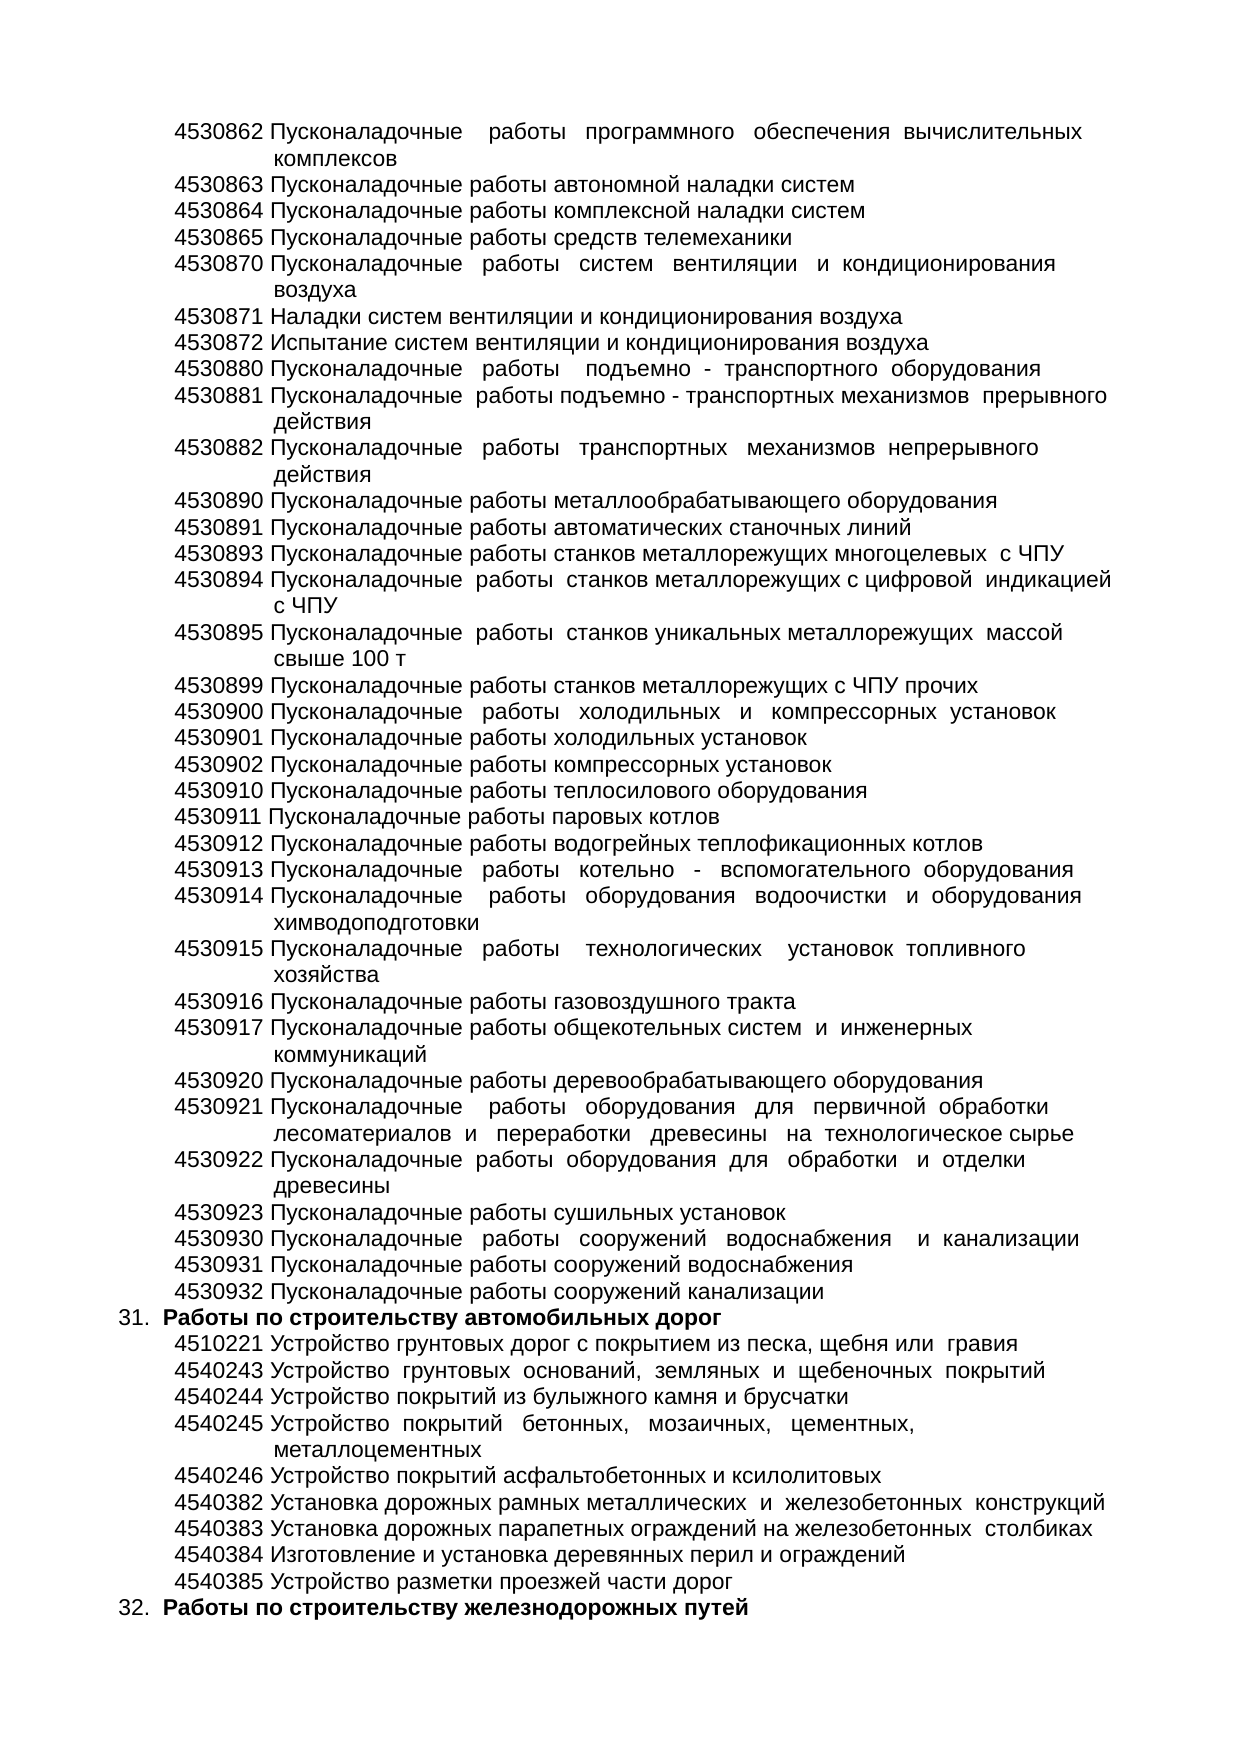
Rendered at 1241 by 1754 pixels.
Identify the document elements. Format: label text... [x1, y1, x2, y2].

text 4530890 Пусконаладочные работы металлообрабатывающего оборудования [174, 487, 1122, 513]
text 4540385 Устройство разметки проезжей части дорог [174, 1568, 1122, 1594]
text 4530917 Пусконаладочные работы общекотельных систем и инженерных коммуникаций [174, 1014, 1122, 1067]
text 4530923 Пусконаладочные работы сушильных установок [174, 1199, 1122, 1225]
text 4530865 Пусконаладочные работы средств телемеханики [174, 223, 1122, 250]
text 4530893 Пусконаладочные работы станков металлорежущих многоцелевых с ЧПУ [174, 540, 1122, 566]
text 32. Работы по строительству железнодорожных путей [118, 1594, 1122, 1620]
text 4530899 Пусконаладочные работы станков металлорежущих с ЧПУ прочих [174, 672, 1122, 698]
text 4530913 Пусконаладочные работы котельно - вспомогательного оборудования [174, 856, 1122, 882]
text 4530914 Пусконаладочные работы оборудования водоочистки и оборудования химводоподготовки [174, 882, 1122, 935]
text 4530882 Пусконаладочные работы транспортных механизмов непрерывного действия [174, 434, 1122, 487]
text 4530900 Пусконаладочные работы холодильных и компрессорных установок [174, 698, 1122, 724]
text 4530871 Наладки систем вентиляции и кондиционирования воздуха [174, 303, 1122, 329]
text 4540382 Установка дорожных рамных металлических и железобетонных конструкций [174, 1488, 1122, 1515]
text 4540384 Изготовление и установка деревянных перил и ограждений [174, 1541, 1122, 1568]
text 4540383 Установка дорожных парапетных ограждений на железобетонных столбиках [174, 1515, 1122, 1541]
text 4530911 Пусконаладочные работы паровых котлов [174, 803, 1122, 830]
text 4530932 Пусконаладочные работы сооружений канализации [174, 1278, 1122, 1304]
text 4530864 Пусконаладочные работы комплексной наладки систем [174, 197, 1122, 223]
text 4530922 Пусконаладочные работы оборудования для обработки и отделки древесины [174, 1146, 1122, 1199]
text 4530881 Пусконаладочные работы подъемно - транспортных механизмов прерывного действия [174, 382, 1122, 434]
text 4540244 Устройство покрытий из булыжного камня и брусчатки [174, 1383, 1122, 1409]
text 4530931 Пусконаладочные работы сооружений водоснабжения [174, 1251, 1122, 1278]
text 4530880 Пусконаладочные работы подъемно - транспортного оборудования [174, 355, 1122, 382]
text 31. Работы по строительству автомобильных дорог [118, 1304, 1122, 1330]
text 4540243 Устройство грунтовых оснований, земляных и щебеночных покрытий [174, 1357, 1122, 1383]
text 4530862 Пусконаладочные работы программного обеспечения вычислительных комплексов [174, 118, 1122, 171]
text 4530901 Пусконаладочные работы холодильных установок [174, 724, 1122, 751]
text 4530872 Испытание систем вентиляции и кондиционирования воздуха [174, 329, 1122, 355]
text 4530870 Пусконаладочные работы систем вентиляции и кондиционирования воздуха [174, 250, 1122, 303]
text 4530910 Пусконаладочные работы теплосилового оборудования [174, 777, 1122, 803]
text 4530863 Пусконаладочные работы автономной наладки систем [174, 171, 1122, 197]
text 4540246 Устройство покрытий асфальтобетонных и ксилолитовых [174, 1462, 1122, 1488]
text 4530930 Пусконаладочные работы сооружений водоснабжения и канализации [174, 1225, 1122, 1251]
text 4530894 Пусконаладочные работы станков металлорежущих с цифровой индикацией с ЧПУ [174, 566, 1122, 619]
text 4510221 Устройство грунтовых дорог с покрытием из песка, щебня или гравия [174, 1330, 1122, 1357]
text 4530921 Пусконаладочные работы оборудования для первичной обработки лесоматериалов и переработки древесины на технологическое сырье [174, 1093, 1122, 1146]
text 4530902 Пусконаладочные работы компрессорных установок [174, 751, 1122, 777]
text 4540245 Устройство покрытий бетонных, мозаичных, цементных, металлоцементных [174, 1409, 1122, 1462]
text 4530920 Пусконаладочные работы деревообрабатывающего оборудования [174, 1067, 1122, 1093]
text 4530916 Пусконаладочные работы газовоздушного тракта [174, 988, 1122, 1014]
text 4530915 Пусконаладочные работы технологических установок топливного хозяйства [174, 935, 1122, 988]
text 4530895 Пусконаладочные работы станков уникальных металлорежущих массой свыше 100 т [174, 619, 1122, 672]
text 4530891 Пусконаладочные работы автоматических станочных линий [174, 513, 1122, 540]
text 4530912 Пусконаладочные работы водогрейных теплофикационных котлов [174, 830, 1122, 856]
